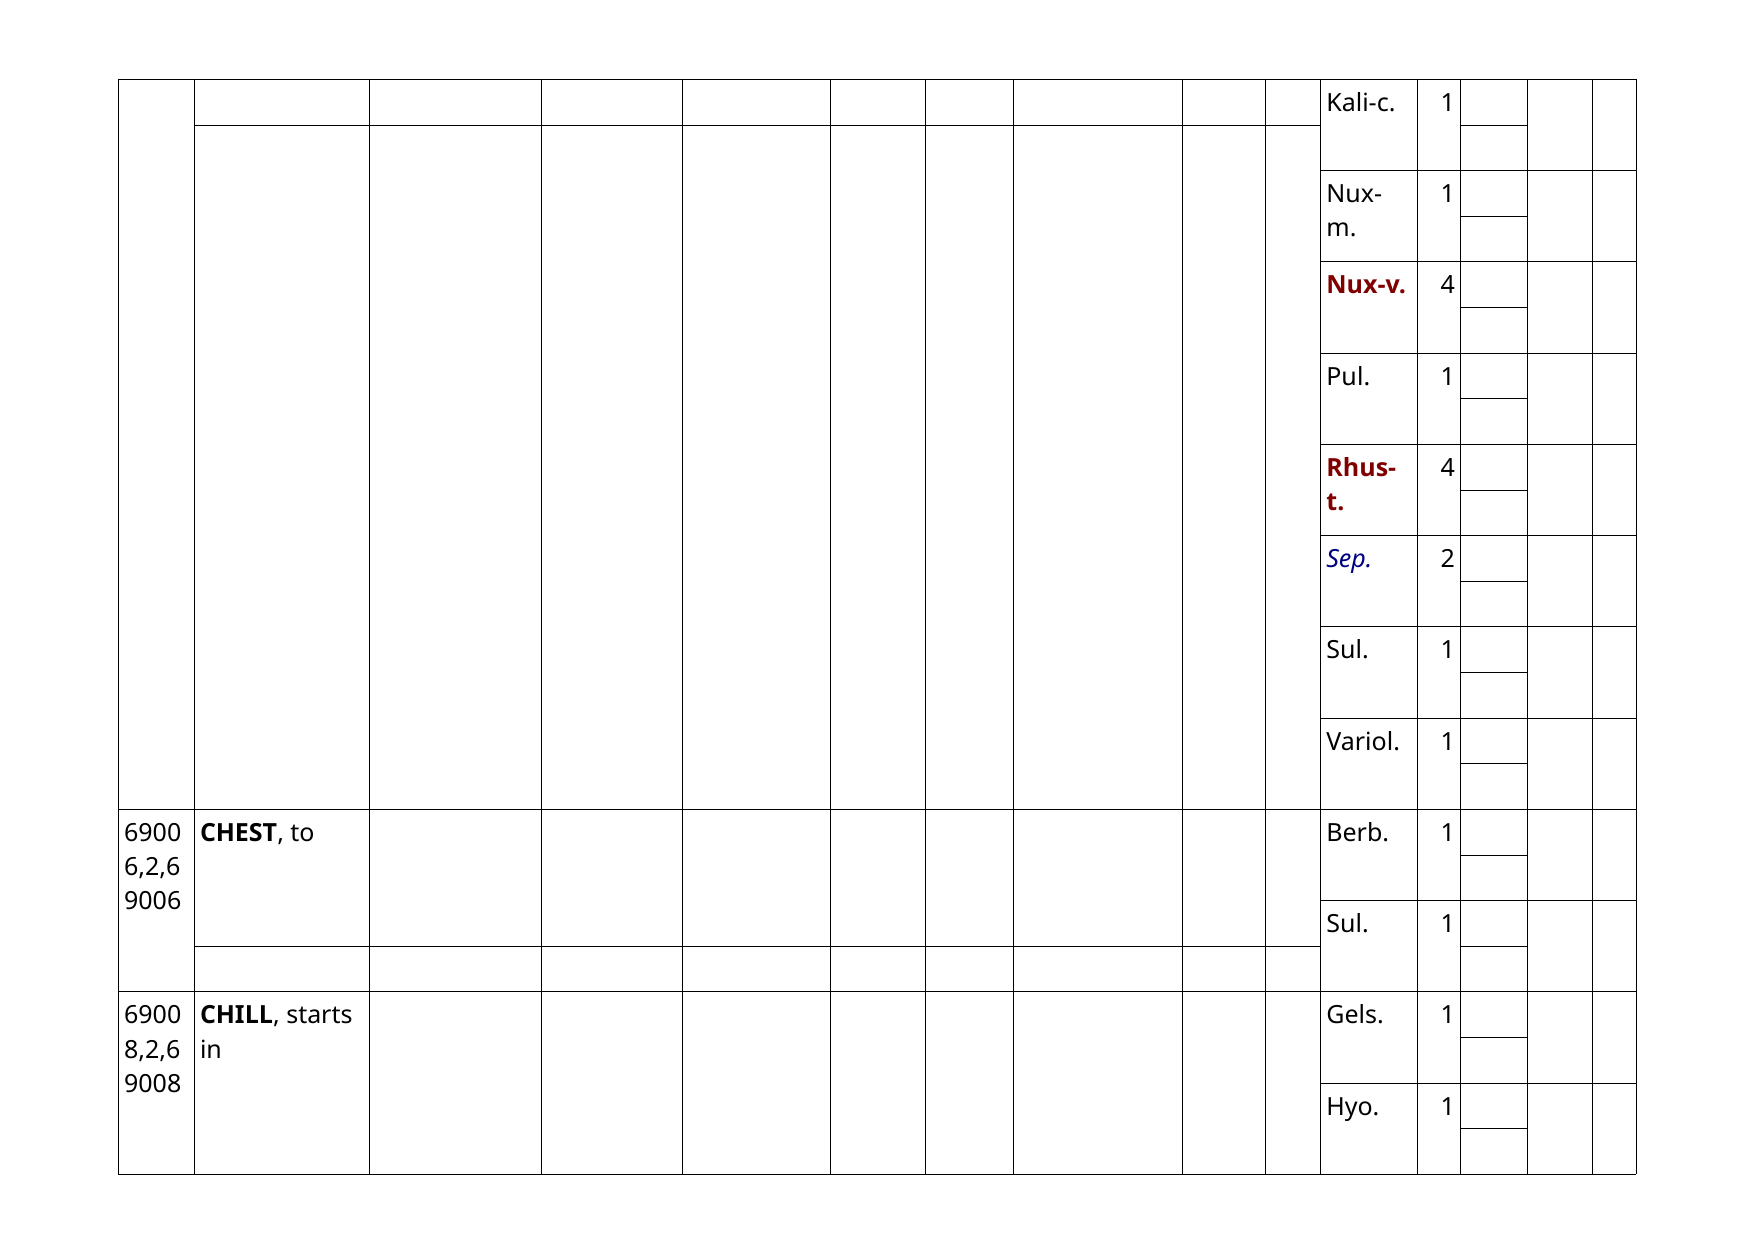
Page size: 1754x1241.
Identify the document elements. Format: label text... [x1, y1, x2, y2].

table_cell [1014, 947, 1182, 991]
table_cell [1461, 171, 1527, 216]
table_cell Variol. [1321, 719, 1417, 809]
table_cell [1461, 582, 1527, 626]
table_cell [1461, 1084, 1527, 1128]
table_cell [1266, 992, 1320, 1174]
table_cell chest, to [195, 810, 369, 946]
table_cell [1593, 536, 1636, 626]
table_cell [370, 810, 541, 946]
table_cell [1593, 354, 1636, 444]
table_cell [195, 80, 369, 124]
table_cell [1593, 445, 1636, 535]
table_cell [370, 80, 541, 124]
table_cell 2 [1418, 536, 1460, 626]
table_cell [1528, 171, 1592, 261]
table_cell Sep. [1321, 536, 1417, 626]
table_cell [1461, 354, 1527, 398]
table_cell [1461, 673, 1527, 718]
table_cell Gels. [1321, 992, 1417, 1083]
table_cell [926, 126, 1013, 809]
table_cell [542, 810, 682, 946]
table_cell [1461, 262, 1527, 307]
table_cell Berb. [1321, 810, 1417, 900]
table_cell [1461, 445, 1527, 489]
table_cell [1461, 947, 1527, 991]
table_cell [195, 947, 369, 991]
table_cell [1461, 491, 1527, 535]
table_cell [1528, 536, 1592, 626]
table_cell [1593, 1084, 1636, 1174]
table_cell [1528, 992, 1592, 1083]
table_cell [1528, 354, 1592, 444]
table_cell Nux-v. [1321, 262, 1417, 353]
table_cell Sul. [1321, 901, 1417, 991]
table_cell Sul. [1321, 627, 1417, 718]
table_cell [1528, 627, 1592, 718]
table_cell [831, 947, 925, 991]
table_cell [1461, 80, 1527, 124]
table_cell [1014, 992, 1182, 1174]
table_cell [1528, 901, 1592, 991]
table_cell [831, 810, 925, 946]
table_cell [1528, 719, 1592, 809]
table_cell [1461, 1129, 1527, 1174]
table_cell [1593, 992, 1636, 1083]
table_cell 1 [1418, 1084, 1460, 1174]
table_cell [1593, 901, 1636, 991]
table_cell [1593, 719, 1636, 809]
table_cell [1183, 80, 1265, 124]
table_cell [1528, 80, 1592, 170]
table_cell 1 [1418, 901, 1460, 991]
table_cell [1461, 627, 1527, 672]
table_cell [1266, 126, 1320, 809]
table_cell [1014, 126, 1182, 809]
table_cell [195, 126, 369, 809]
table_cell [1461, 1038, 1527, 1083]
table_cell [1461, 217, 1527, 261]
table_cell [683, 80, 830, 124]
table_cell [1528, 445, 1592, 535]
table_cell [1528, 1084, 1592, 1174]
table_cell [831, 992, 925, 1174]
table_cell [1461, 901, 1527, 946]
table_cell [542, 992, 682, 1174]
table_cell [370, 947, 541, 991]
table_cell [683, 810, 830, 946]
table_cell [926, 810, 1013, 946]
table_cell [1528, 810, 1592, 900]
table_cell Pul. [1321, 354, 1417, 444]
table_cell [1593, 171, 1636, 261]
table_cell [1266, 80, 1320, 124]
table_cell [1014, 810, 1182, 946]
table_cell [831, 126, 925, 809]
table_cell [1461, 308, 1527, 353]
table_cell [831, 80, 925, 124]
table_cell [1461, 399, 1527, 444]
table_cell 4 [1418, 445, 1460, 535]
table_cell 1 [1418, 627, 1460, 718]
table_cell [1014, 80, 1182, 124]
table_cell [542, 126, 682, 809]
table_cell [1528, 262, 1592, 353]
table_cell [1461, 536, 1527, 581]
table_cell chill, starts in [195, 992, 369, 1174]
table_cell [1461, 810, 1527, 854]
table_cell Nux-m. [1321, 171, 1417, 261]
table_cell [926, 947, 1013, 991]
table_cell Hyo. [1321, 1084, 1417, 1174]
table_cell [1183, 126, 1265, 809]
table_cell [1183, 810, 1265, 946]
table_cell [1461, 856, 1527, 900]
table_cell [370, 992, 541, 1174]
table_cell 69008,2,69008 [119, 992, 194, 1174]
table_cell 1 [1418, 354, 1460, 444]
table_cell 1 [1418, 171, 1460, 261]
table_cell [1183, 947, 1265, 991]
table_cell [926, 992, 1013, 1174]
table_cell 1 [1418, 80, 1460, 170]
table_cell 1 [1418, 719, 1460, 809]
table_cell [1266, 810, 1320, 946]
table_cell [1593, 627, 1636, 718]
table_cell [1593, 810, 1636, 900]
table_cell Rhus-t. [1321, 445, 1417, 535]
table_cell Kali-c. [1321, 80, 1417, 170]
table_cell [119, 80, 194, 809]
table_cell [1461, 719, 1527, 763]
table_cell [370, 126, 541, 809]
table_cell [1461, 764, 1527, 809]
table_cell [1593, 262, 1636, 353]
table_cell 1 [1418, 992, 1460, 1083]
table_cell [683, 126, 830, 809]
table_cell [1461, 992, 1527, 1037]
table_cell [1183, 992, 1265, 1174]
table_cell [926, 80, 1013, 124]
table_cell [683, 947, 830, 991]
table_cell 1 [1418, 810, 1460, 900]
table_cell [1593, 80, 1636, 170]
table_cell [542, 947, 682, 991]
table_cell 4 [1418, 262, 1460, 353]
table_cell [1461, 126, 1527, 170]
table_cell [542, 80, 682, 124]
table_cell [1266, 947, 1320, 991]
table_cell 69006,2,69006 [119, 810, 194, 991]
table_cell [683, 992, 830, 1174]
